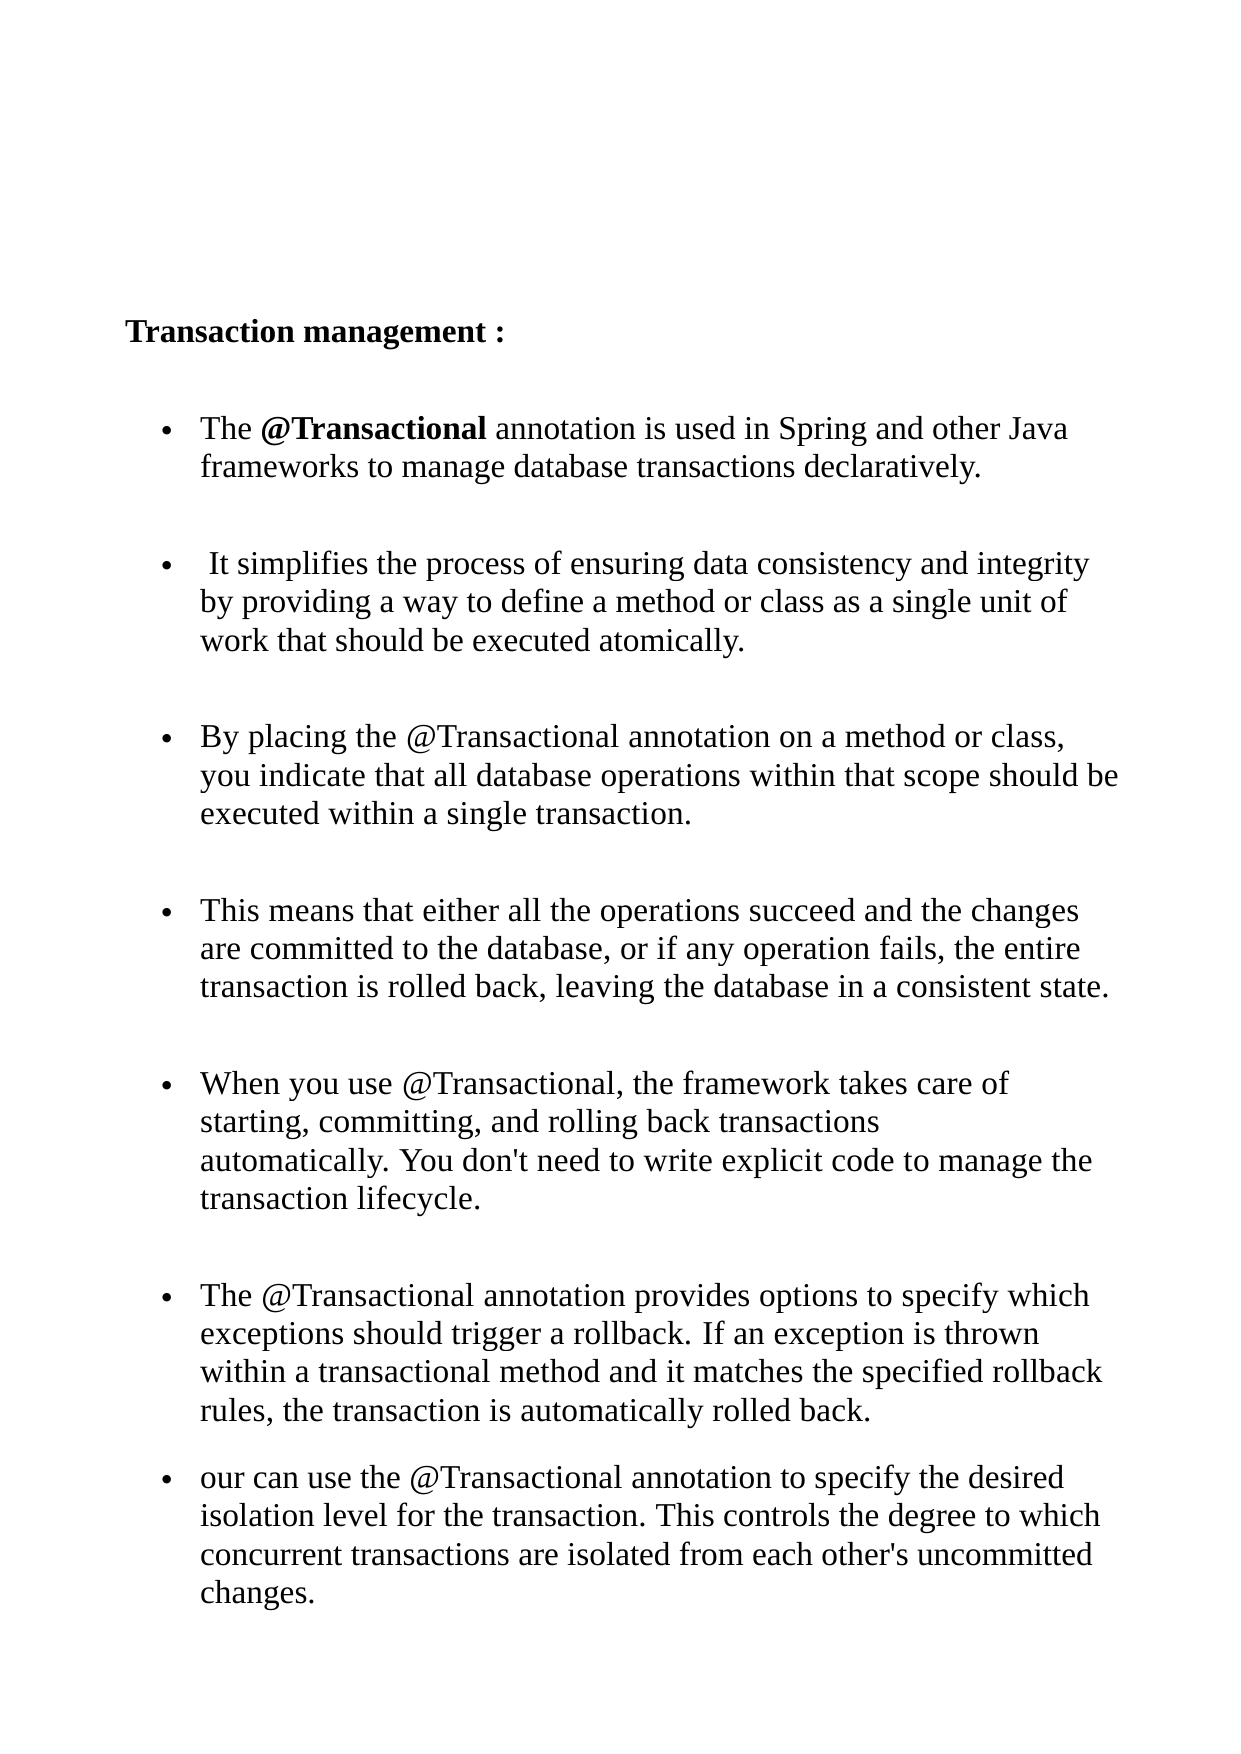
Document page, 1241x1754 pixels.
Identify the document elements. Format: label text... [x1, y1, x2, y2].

list our can use the @Transactional annotation to specify the desired isolation level for the transaction. This controls the degree to which concurrent transactions are isolated from each other's uncommitted changes. [162, 1457, 1122, 1611]
list When you use @Transactional, the framework takes care of starting, committing, and rolling back transactions automatically. You don't need to write explicit code to manage the transaction lifecycle. [162, 1063, 1122, 1216]
list The @Transactional annotation is used in Spring and other Java frameworks to manage database transactions declaratively. [162, 408, 1122, 485]
text Transaction management : [125, 311, 1122, 350]
list The @Transactional annotation provides options to specify which exceptions should trigger a rollback. If an exception is thrown within a transactional method and it matches the specified rollback rules, the transaction is automatically rolled back. [162, 1275, 1122, 1428]
list This means that either all the operations succeed and the changes are committed to the database, or if any operation fails, the entire transaction is rolled back, leaving the database in a consistent state. [162, 890, 1122, 1005]
list By placing the @Transactional annotation on a method or class, you indicate that all database operations within that scope should be executed within a single transaction. [162, 716, 1122, 831]
list It simplifies the process of ensuring data consistency and integrity by providing a way to define a method or class as a single unit of work that should be executed atomically. [162, 543, 1122, 658]
